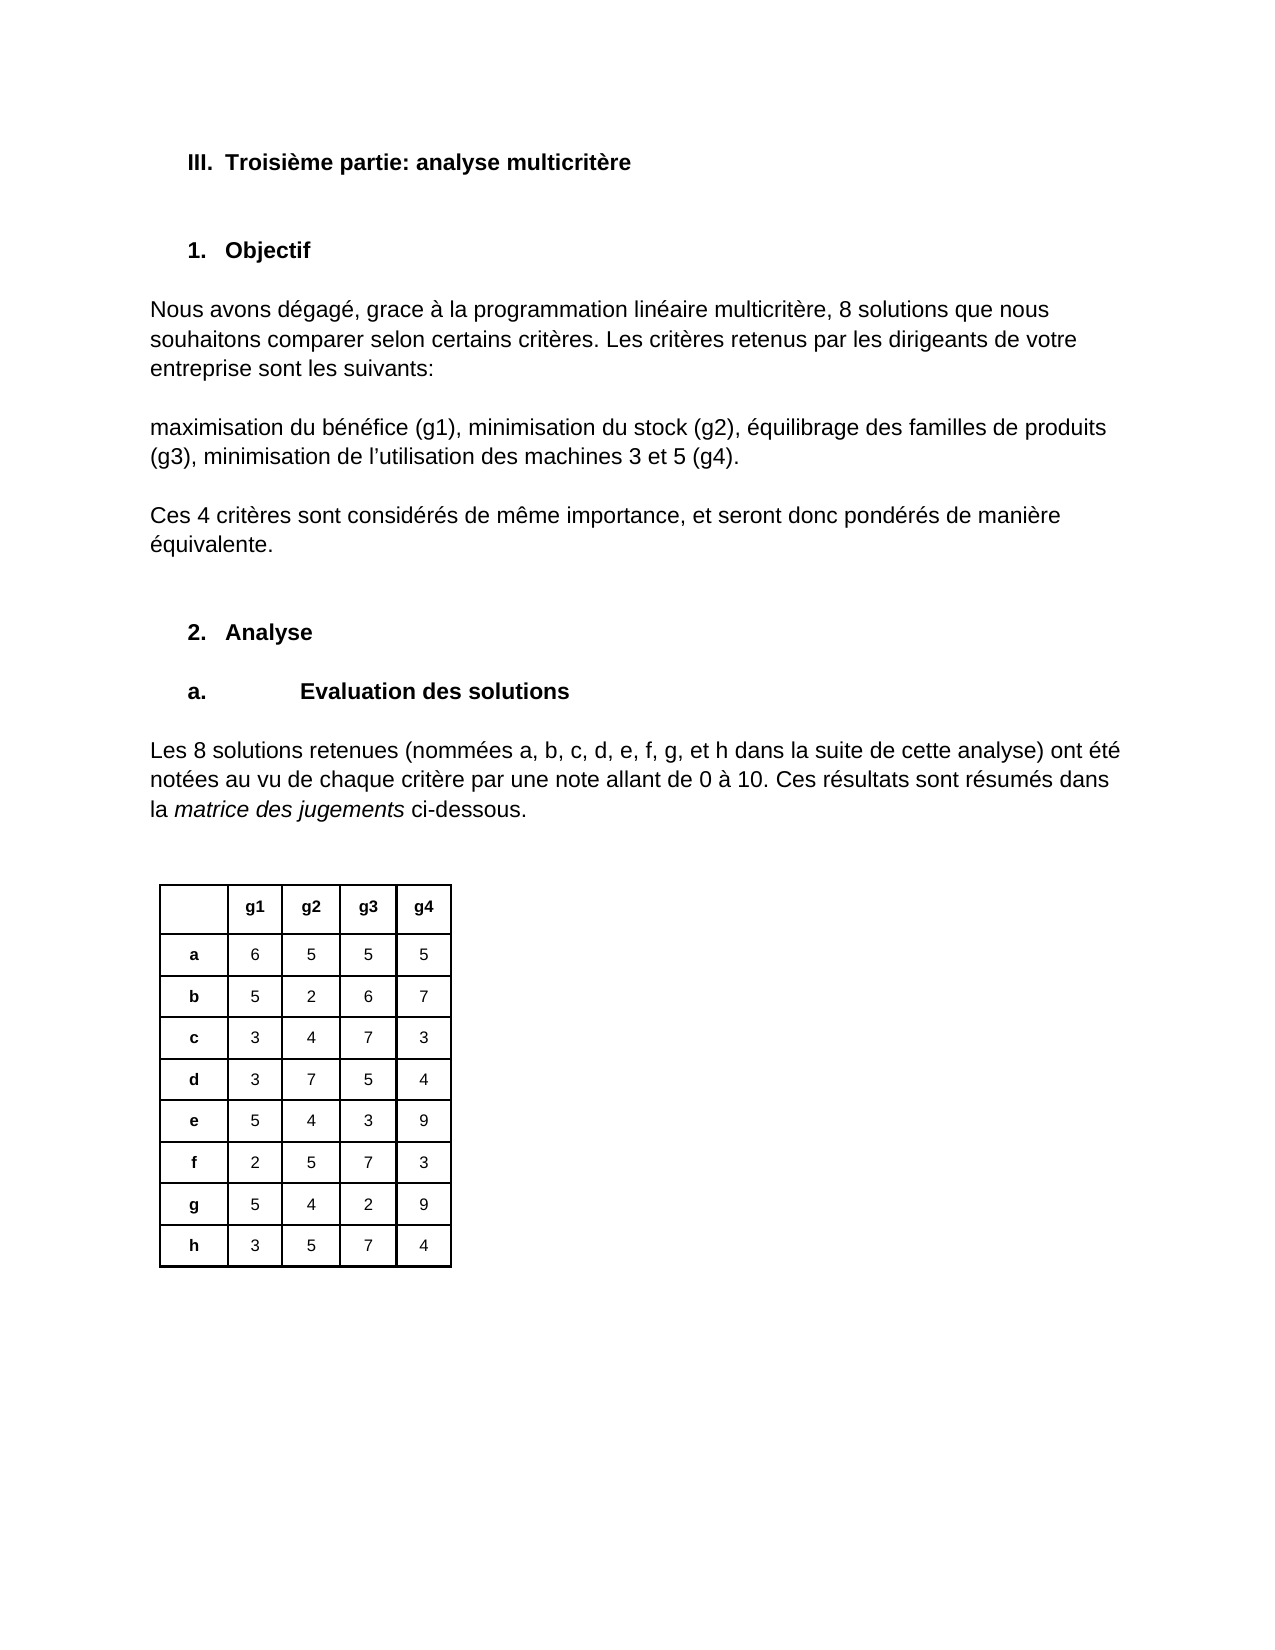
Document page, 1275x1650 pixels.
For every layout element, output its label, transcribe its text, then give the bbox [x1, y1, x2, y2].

table_cell 7 [341, 1018, 395, 1058]
table_header g2 [283, 886, 339, 933]
table_cell 3 [398, 1143, 450, 1182]
table_header g3 [341, 886, 395, 933]
table_cell 4 [283, 1101, 339, 1141]
table_cell 2 [341, 1184, 395, 1224]
table_cell d [161, 1060, 227, 1099]
table_cell 5 [283, 1143, 339, 1182]
table_cell 7 [398, 977, 450, 1016]
text Nous avons dégagé, grace à la programmation linéaire multicritère, 8 solutions que nous souhaitons comparer selon certains critères. Les critères retenus par les dirigeants de votre entreprise sont les suivants: [150, 297, 1125, 381]
table_cell 4 [283, 1184, 339, 1224]
table_cell 3 [341, 1101, 395, 1141]
table_header g1 [229, 886, 281, 933]
table_cell b [161, 977, 227, 1016]
table_cell 5 [283, 935, 339, 974]
table_cell 6 [341, 977, 395, 1016]
text maximisation du bénéfice (g1), minimisation du stock (g2), équilibrage des familles de produits (g3), minimisation de l’utilisation des machines 3 et 5 (g4). [150, 414, 1125, 469]
text Les 8 solutions retenues (nommées a, b, c, d, e, f, g, et h dans la suite de cette analyse) ont été notées au vu de chaque critère par une note allant de 0 à 10. Ces résultats sont résumés dans la matrice des jugements ci-dessous. [150, 737, 1125, 822]
table_cell 3 [229, 1060, 281, 1099]
list Evaluation des solutions [187, 679, 1125, 704]
table_cell 3 [229, 1226, 281, 1265]
table_cell 7 [341, 1143, 395, 1182]
table_cell h [161, 1226, 227, 1265]
table_cell c [161, 1018, 227, 1058]
table_cell 5 [229, 1184, 281, 1224]
table_cell 4 [398, 1226, 450, 1265]
table_cell 5 [341, 1060, 395, 1099]
table_cell 5 [398, 935, 450, 974]
table_cell a [161, 935, 227, 974]
table_cell 9 [398, 1184, 450, 1224]
table_cell 9 [398, 1101, 450, 1141]
table_cell 5 [229, 1101, 281, 1141]
table_cell g [161, 1184, 227, 1224]
table_cell 5 [283, 1226, 339, 1265]
table_cell 5 [229, 977, 281, 1016]
table_cell 3 [398, 1018, 450, 1058]
table_cell 2 [229, 1143, 281, 1182]
table_cell 7 [283, 1060, 339, 1099]
table_header g4 [398, 886, 450, 933]
table_cell e [161, 1101, 227, 1141]
text Ces 4 critères sont considérés de même importance, et seront donc pondérés de manière équivalente. [150, 502, 1125, 557]
table_cell 7 [341, 1226, 395, 1265]
table_cell f [161, 1143, 227, 1182]
table_cell 6 [229, 935, 281, 974]
table_cell 5 [341, 935, 395, 974]
list Troisième partie: analyse multicritère [187, 150, 1125, 176]
table_cell 2 [283, 977, 339, 1016]
table_cell 4 [283, 1018, 339, 1058]
table_cell 4 [398, 1060, 450, 1099]
list Objectif [187, 238, 1125, 264]
list Analyse [187, 620, 1125, 646]
table_cell 3 [229, 1018, 281, 1058]
table_header [161, 886, 227, 933]
